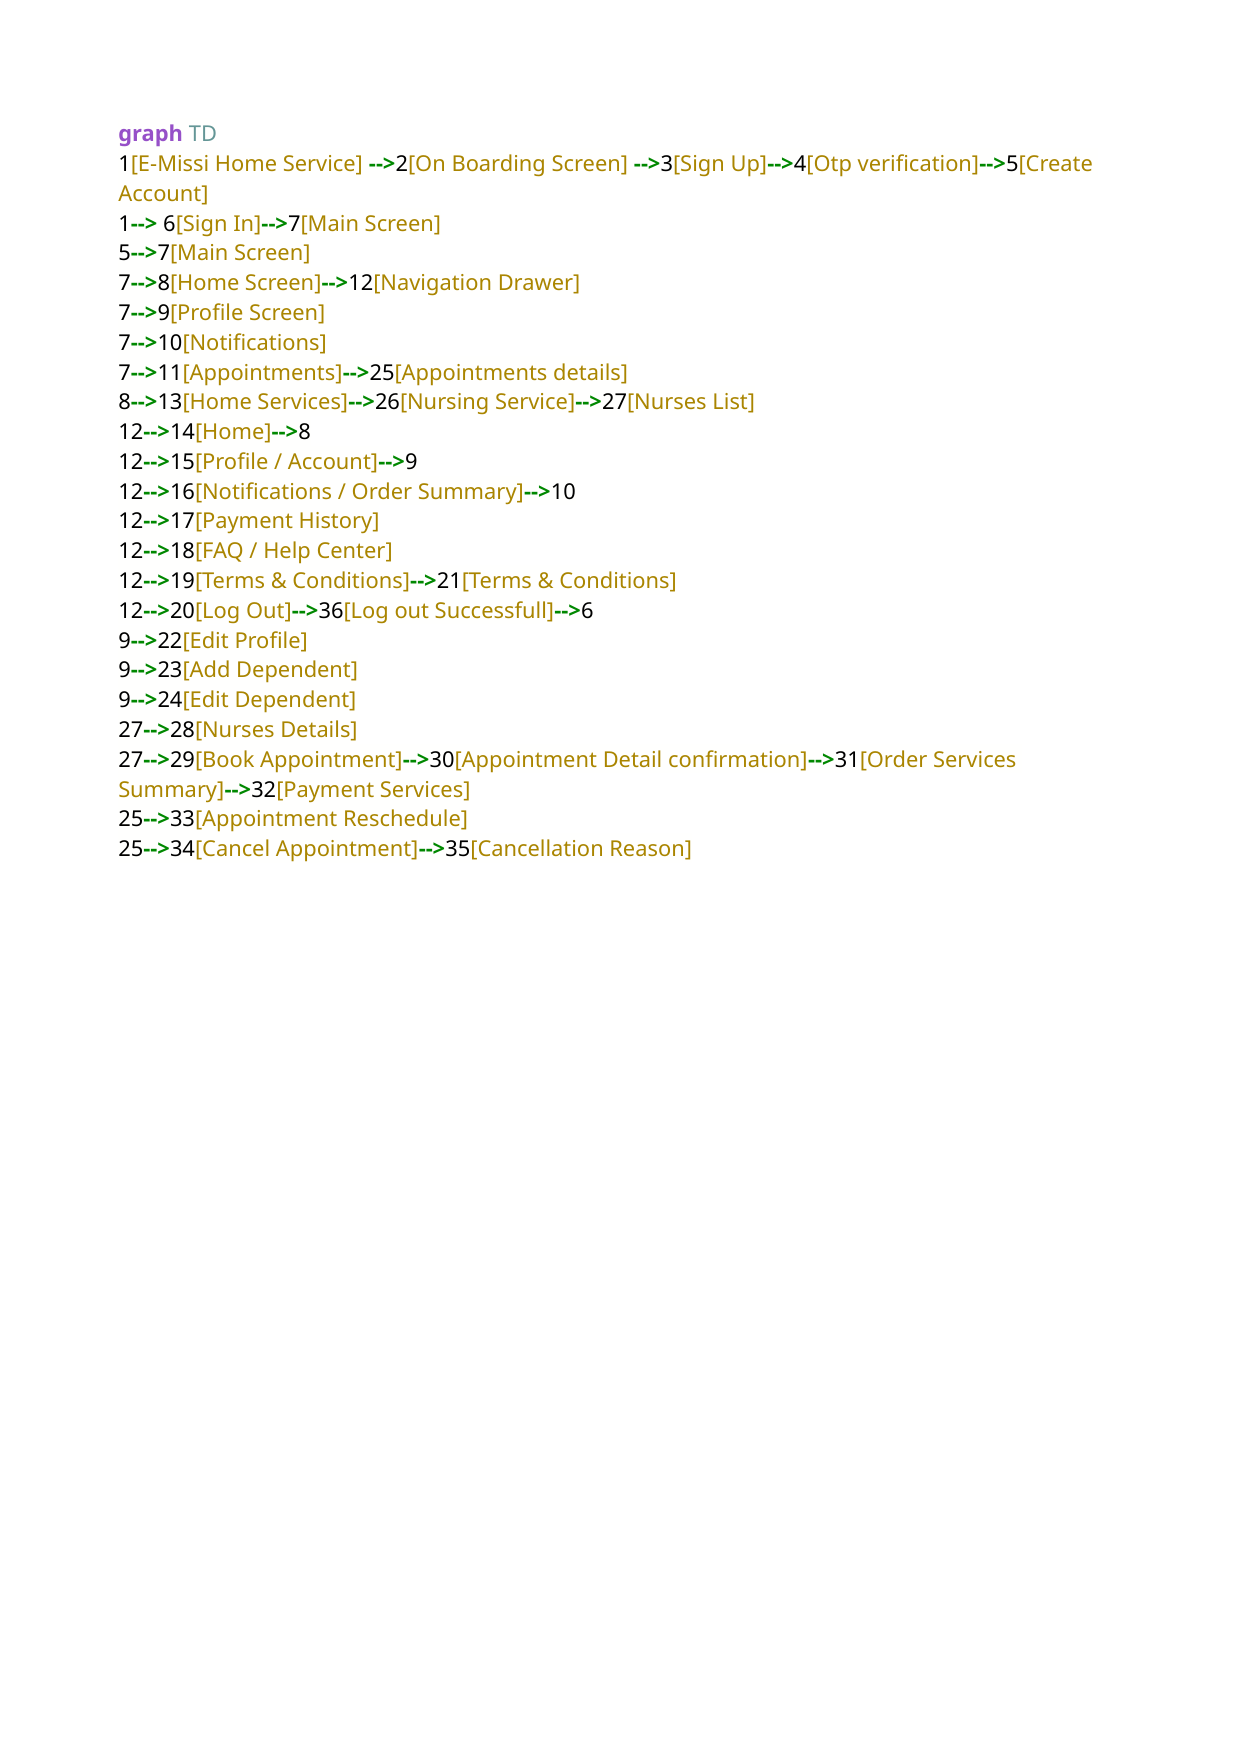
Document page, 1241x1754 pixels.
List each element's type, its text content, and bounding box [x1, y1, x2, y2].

text 12-->15[Profile / Account]-->9 [118, 446, 1122, 476]
text 7-->11[Appointments]-->25[Appointments details] [118, 356, 1122, 386]
text 12-->16[Notifications / Order Summary]-->10 [118, 476, 1122, 505]
text 12-->18[FAQ / Help Center] [118, 535, 1122, 565]
text 27-->28[Nurses Details] [118, 714, 1122, 744]
text 12-->20[Log Out]-->36[Log out Successfull]-->6 [118, 595, 1122, 624]
text 9-->23[Add Dependent] [118, 654, 1122, 684]
text 25-->34[Cancel Appointment]-->35[Cancellation Reason] [118, 833, 1122, 863]
text 9-->22[Edit Profile] [118, 624, 1122, 654]
text 9-->24[Edit Dependent] [118, 684, 1122, 714]
text 1[E-Missi Home Service] -->2[On Boarding Screen] -->3[Sign Up]-->4[Otp verification]-->5[Create Account] [118, 148, 1122, 207]
text 12-->19[Terms & Conditions]-->21[Terms & Conditions] [118, 565, 1122, 595]
text 25-->33[Appointment Reschedule] [118, 803, 1122, 833]
text 12-->14[Home]-->8 [118, 416, 1122, 446]
text 5-->7[Main Screen] [118, 237, 1122, 267]
text 7-->9[Profile Screen] [118, 297, 1122, 327]
text 27-->29[Book Appointment]-->30[Appointment Detail confirmation]-->31[Order Services Summary]-->32[Payment Services] [118, 744, 1122, 803]
text 1--> 6[Sign In]-->7[Main Screen] [118, 207, 1122, 237]
text 8-->13[Home Services]-->26[Nursing Service]-->27[Nurses List] [118, 386, 1122, 416]
text 7-->8[Home Screen]-->12[Navigation Drawer] [118, 267, 1122, 297]
text 12-->17[Payment History] [118, 505, 1122, 535]
text graph TD [118, 118, 1122, 148]
text 7-->10[Notifications] [118, 327, 1122, 356]
